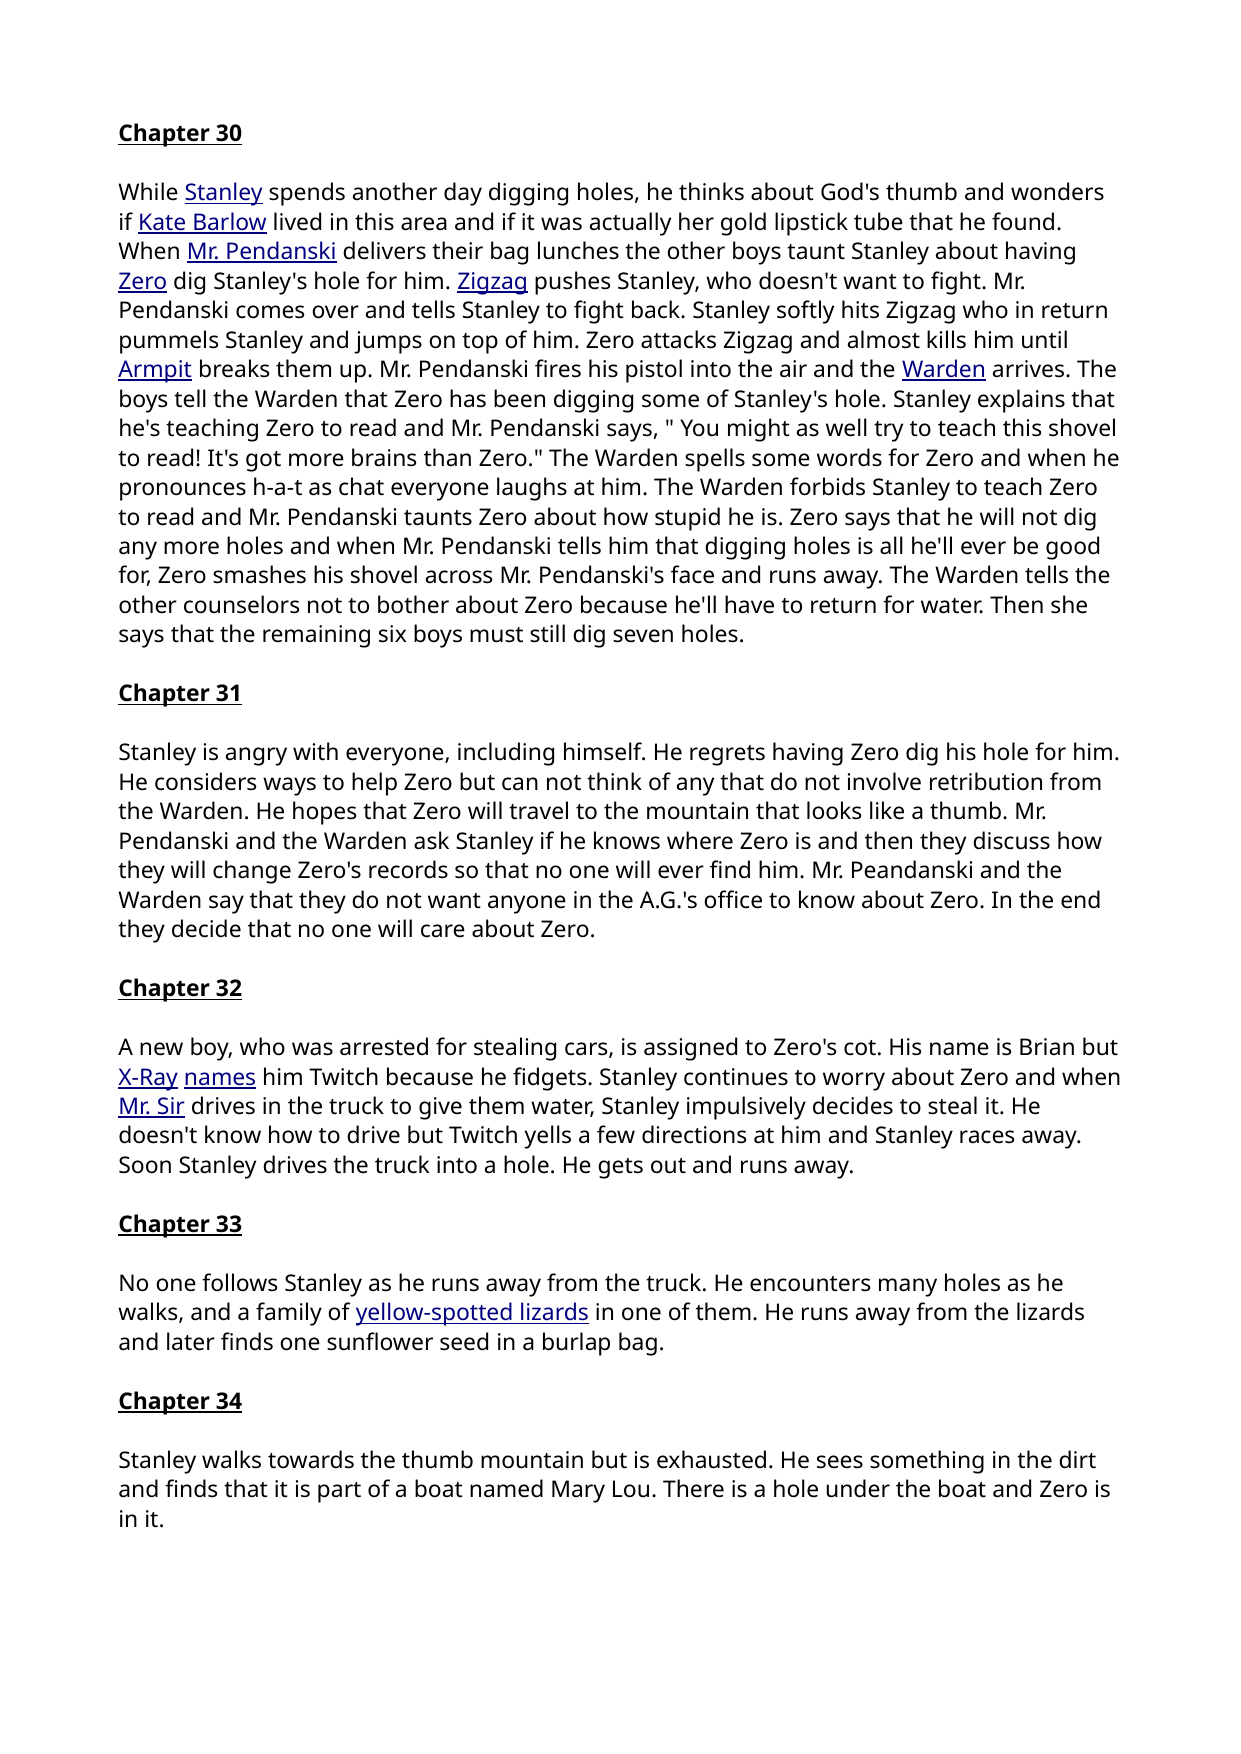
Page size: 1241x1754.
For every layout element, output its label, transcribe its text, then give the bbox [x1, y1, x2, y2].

text Chapter 34 [118, 1386, 1122, 1415]
text Stanley walks towards the thumb mountain but is exhausted. He sees something in the dirt and finds that it is part of a boat named Mary Lou. There is a hole under the boat and Zero is in it. [118, 1445, 1122, 1533]
text Chapter 32 [118, 973, 1122, 1002]
text A new boy, who was arrested for stealing cars, is assigned to Zero's cot. His name is Brian but X-Ray names him Twitch because he fidgets. Stanley continues to worry about Zero and when Mr. Sir drives in the truck to give them water, Stanley impulsively decides to steal it. He doesn't know how to drive but Twitch yells a few directions at him and Stanley races away. Soon Stanley drives the truck into a hole. He gets out and runs away. [118, 1032, 1122, 1179]
text Stanley is angry with everyone, including himself. He regrets having Zero dig his hole for him. He considers ways to help Zero but can not think of any that do not involve retribution from the Warden. He hopes that Zero will travel to the mountain that looks like a thumb. Mr. Pendanski and the Warden ask Stanley if he knows where Zero is and then they discuss how they will change Zero's records so that no one will ever find him. Mr. Peandanski and the Warden say that they do not want anyone in the A.G.'s office to know about Zero. In the end they decide that no one will care about Zero. [118, 737, 1122, 943]
text Chapter 33 [118, 1209, 1122, 1238]
text While Stanley spends another day digging holes, he thinks about God's thumb and wonders if Kate Barlow lived in this area and if it was actually her gold lipstick tube that he found. When Mr. Pendanski delivers their bag lunches the other boys taunt Stanley about having Zero dig Stanley's hole for him. Zigzag pushes Stanley, who doesn't want to fight. Mr. Pendanski comes over and tells Stanley to fight back. Stanley softly hits Zigzag who in return pummels Stanley and jumps on top of him. Zero attacks Zigzag and almost kills him until Armpit breaks them up. Mr. Pendanski fires his pistol into the air and the Warden arrives. The boys tell the Warden that Zero has been digging some of Stanley's hole. Stanley explains that he's teaching Zero to read and Mr. Pendanski says, " You might as well try to teach this shovel to read! It's got more brains than Zero." The Warden spells some words for Zero and when he pronounces h-a-t as chat everyone laughs at him. The Warden forbids Stanley to teach Zero to read and Mr. Pendanski taunts Zero about how stupid he is. Zero says that he will not dig any more holes and when Mr. Pendanski tells him that digging holes is all he'll ever be good for, Zero smashes his shovel across Mr. Pendanski's face and runs away. The Warden tells the other counselors not to bother about Zero because he'll have to return for water. Then she says that the remaining six boys must still dig seven holes. [118, 177, 1122, 649]
text No one follows Stanley as he runs away from the truck. He encounters many holes as he walks, and a family of yellow-spotted lizards in one of them. He runs away from the lizards and later finds one sunflower seed in a burlap bag. [118, 1268, 1122, 1356]
text Chapter 30 [118, 118, 1122, 148]
text Chapter 31 [118, 678, 1122, 708]
